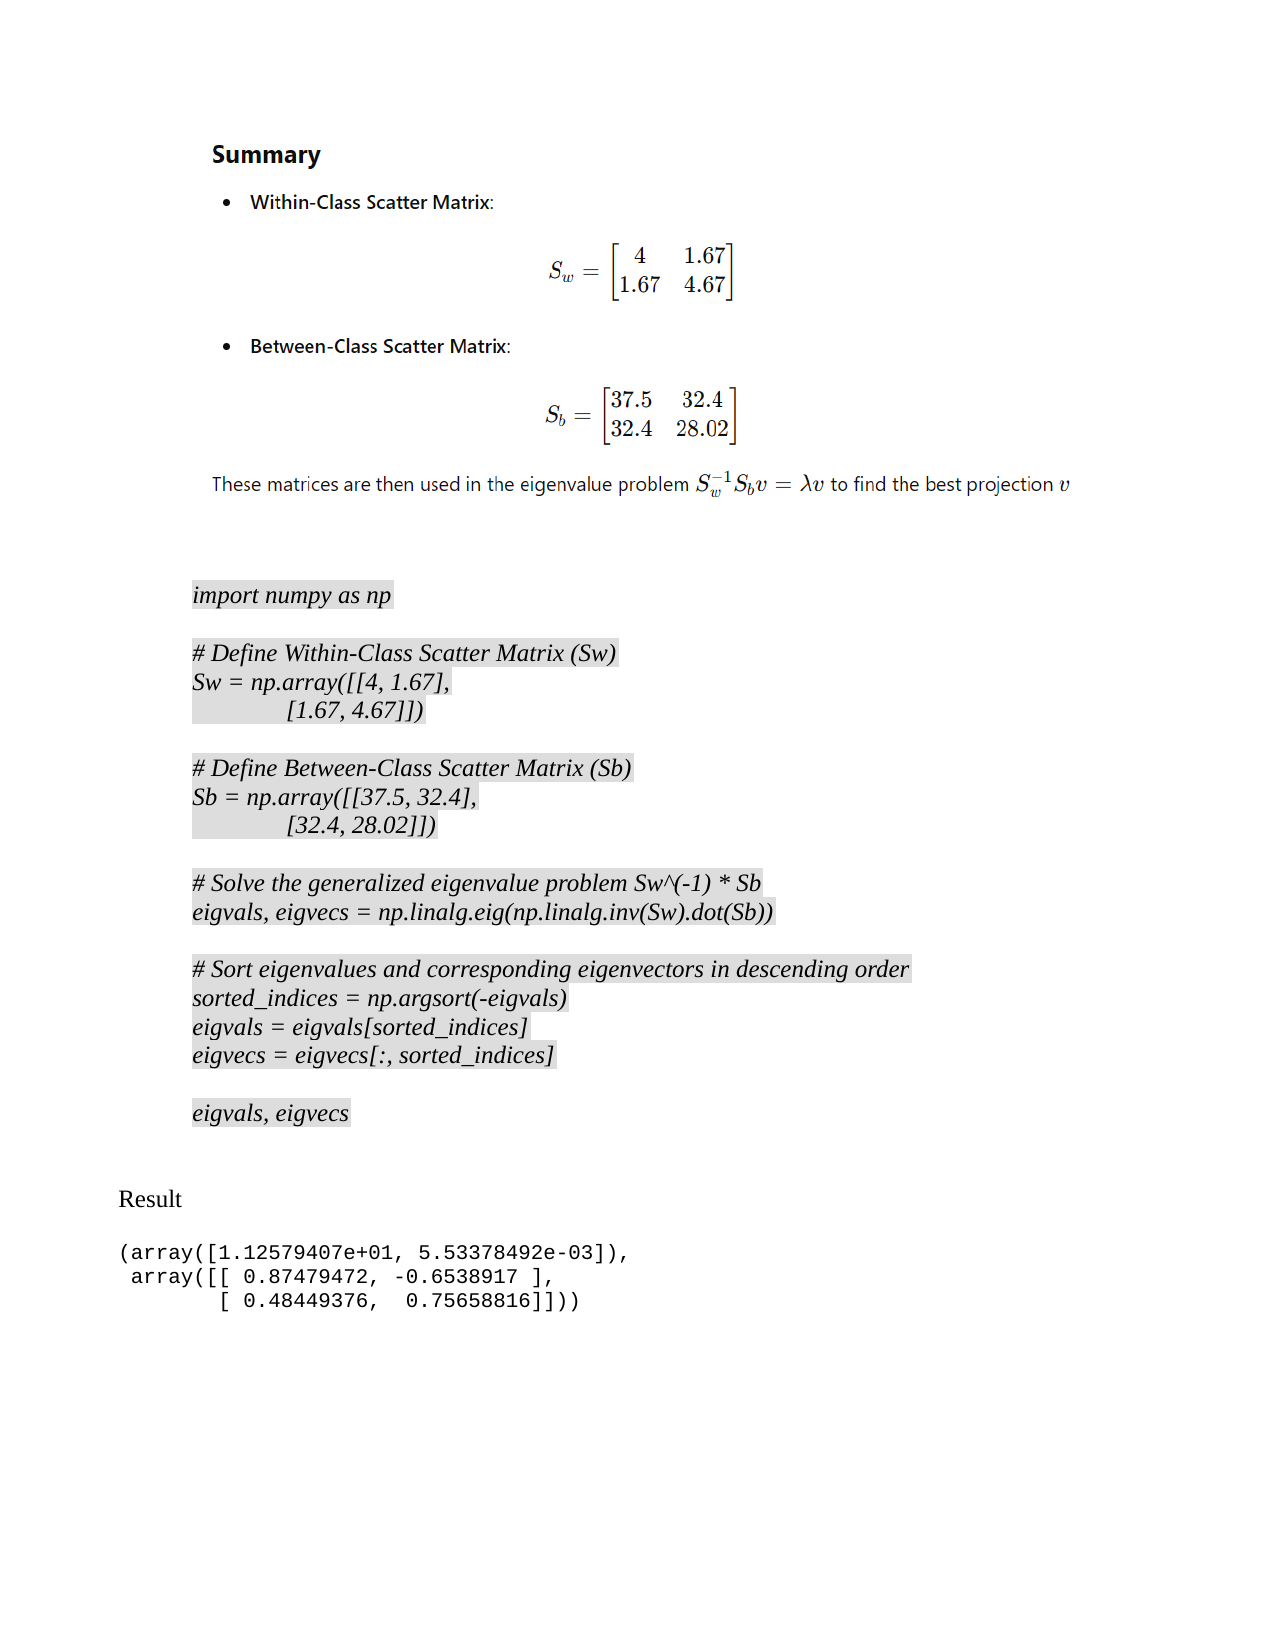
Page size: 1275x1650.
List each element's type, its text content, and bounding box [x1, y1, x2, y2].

text [ 0.48449376, 0.75658816]])) [118, 1289, 1157, 1313]
text eigvals = eigvals[sorted_indices] [192, 1012, 1157, 1040]
text # Solve the generalized eigenvalue problem Sw^(-1) * Sb [192, 868, 1157, 897]
text sorted_indices = np.argsort(-eigvals) [192, 983, 1157, 1012]
text # Define Between-Class Scatter Matrix (Sb) [192, 753, 1157, 782]
text import numpy as np [192, 580, 1157, 609]
text [1.67, 4.67]]) [192, 695, 1157, 724]
text eigvecs = eigvecs[:, sorted_indices] [192, 1040, 1157, 1069]
text [32.4, 28.02]]) [192, 810, 1157, 839]
text (array([1.12579407e+01, 5.53378492e-03]), [118, 1242, 1157, 1266]
text # Define Within-Class Scatter Matrix (Sw) [192, 638, 1157, 667]
text array([[ 0.87479472, -0.6538917 ], [118, 1266, 1157, 1289]
picture [183, 118, 1092, 523]
text Sb = np.array([[37.5, 32.4], [192, 782, 1157, 810]
text eigvals, eigvecs = np.linalg.eig(np.linalg.inv(Sw).dot(Sb)) [192, 897, 1157, 925]
text eigvals, eigvecs [192, 1098, 1157, 1127]
text # Sort eigenvalues and corresponding eigenvectors in descending order [192, 954, 1157, 983]
text Result [118, 1184, 1157, 1213]
text Sw = np.array([[4, 1.67], [192, 667, 1157, 695]
